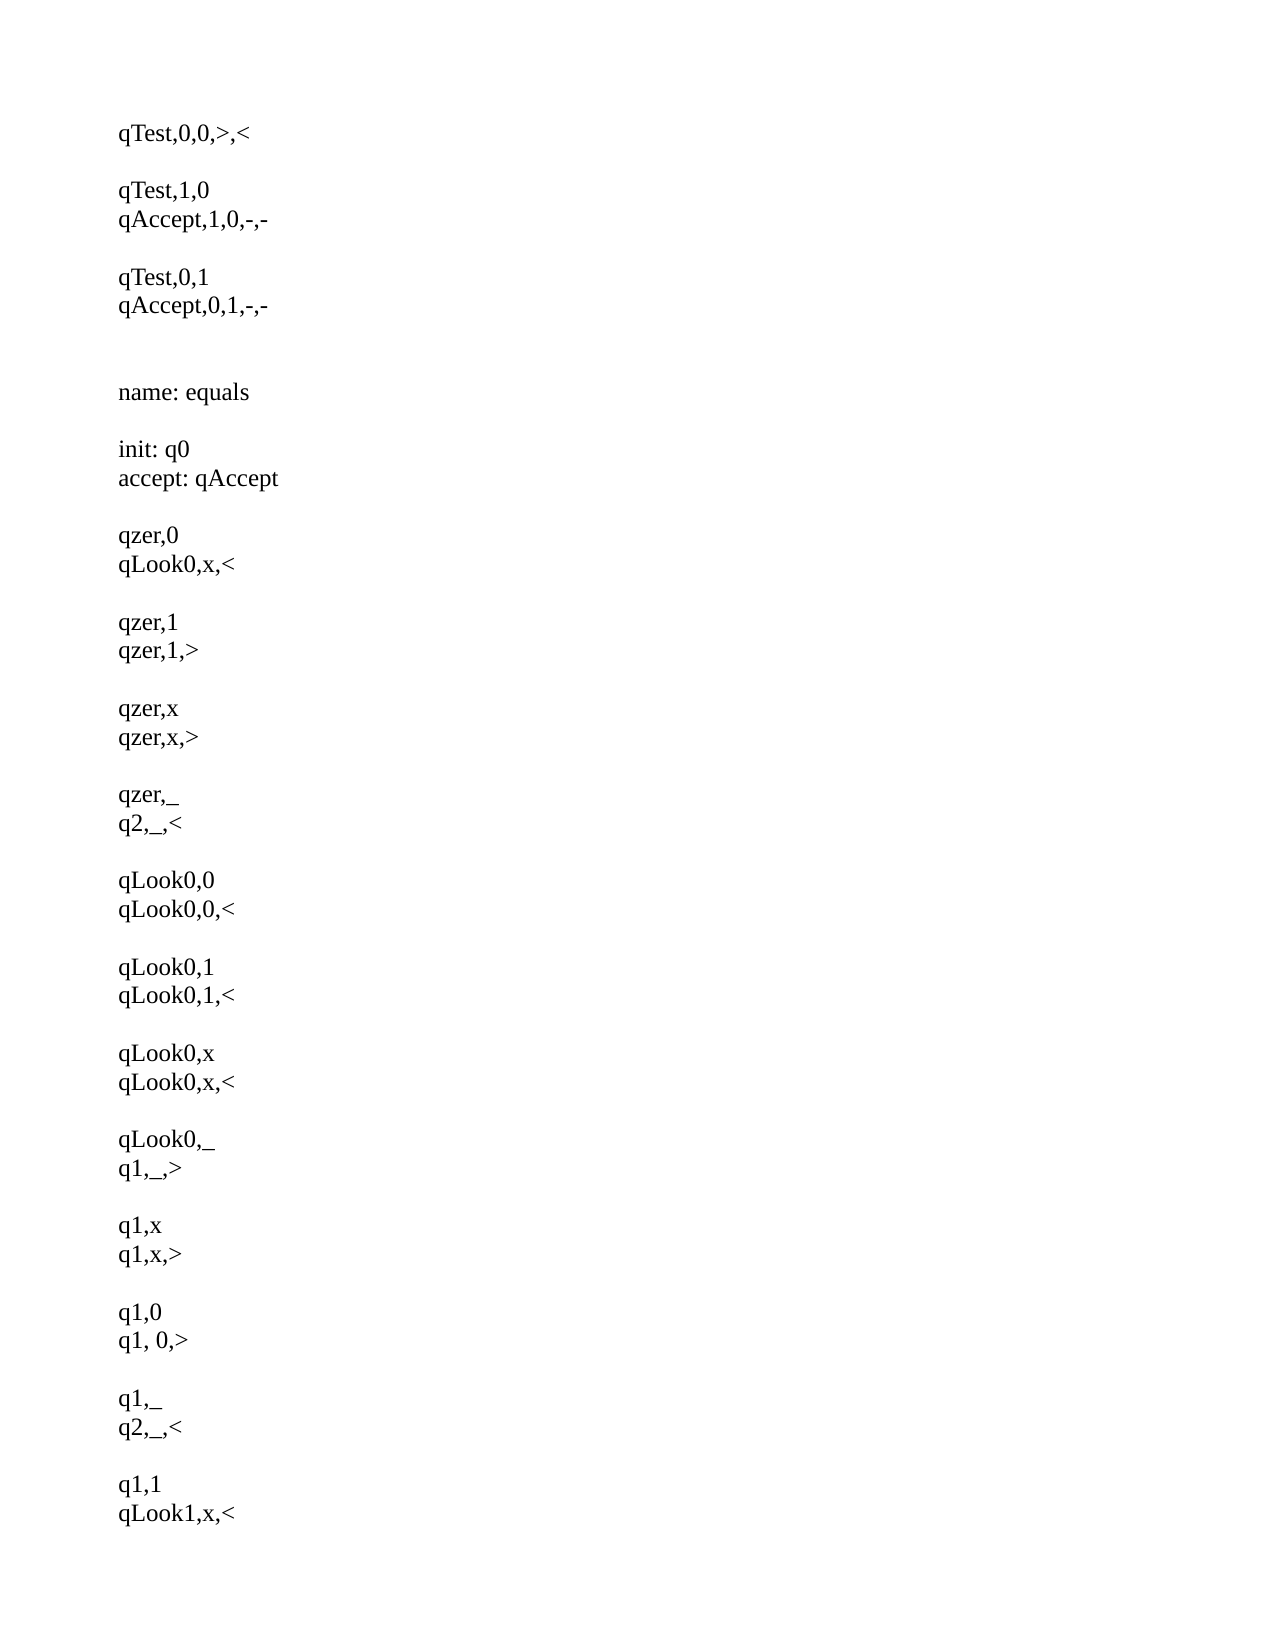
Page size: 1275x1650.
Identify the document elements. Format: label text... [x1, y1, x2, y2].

text q2,_,< [118, 1412, 1157, 1441]
text qLook0,1,< [118, 981, 1157, 1009]
text qTest,1,0 [118, 176, 1157, 204]
text qLook0,1 [118, 952, 1157, 981]
text q2,_,< [118, 808, 1157, 837]
text qzer,0 [118, 521, 1157, 549]
text q1,x [118, 1211, 1157, 1239]
text qLook0,0,< [118, 894, 1157, 923]
text qzer,x [118, 693, 1157, 722]
text q1,0 [118, 1297, 1157, 1326]
text q1,1 [118, 1469, 1157, 1498]
text init: q0 [118, 434, 1157, 463]
text qTest,0,1 [118, 262, 1157, 291]
text qzer,1 [118, 607, 1157, 636]
text qLook0,_ [118, 1124, 1157, 1153]
text accept: qAccept [118, 463, 1157, 492]
text qLook1,x,< [118, 1498, 1157, 1527]
text q1,x,> [118, 1239, 1157, 1268]
text q1,_ [118, 1383, 1157, 1412]
text qLook0,0 [118, 866, 1157, 894]
text qLook0,x,< [118, 1067, 1157, 1096]
text q1, 0,> [118, 1326, 1157, 1354]
text qzer,1,> [118, 636, 1157, 664]
text qTest,0,0,>,< [118, 118, 1157, 147]
text qzer,x,> [118, 722, 1157, 751]
text qAccept,1,0,-,- [118, 204, 1157, 233]
text name: equals [118, 377, 1157, 406]
text q1,_,> [118, 1153, 1157, 1182]
text qzer,_ [118, 779, 1157, 808]
text qLook0,x [118, 1038, 1157, 1067]
text qAccept,0,1,-,- [118, 291, 1157, 319]
text qLook0,x,< [118, 549, 1157, 578]
